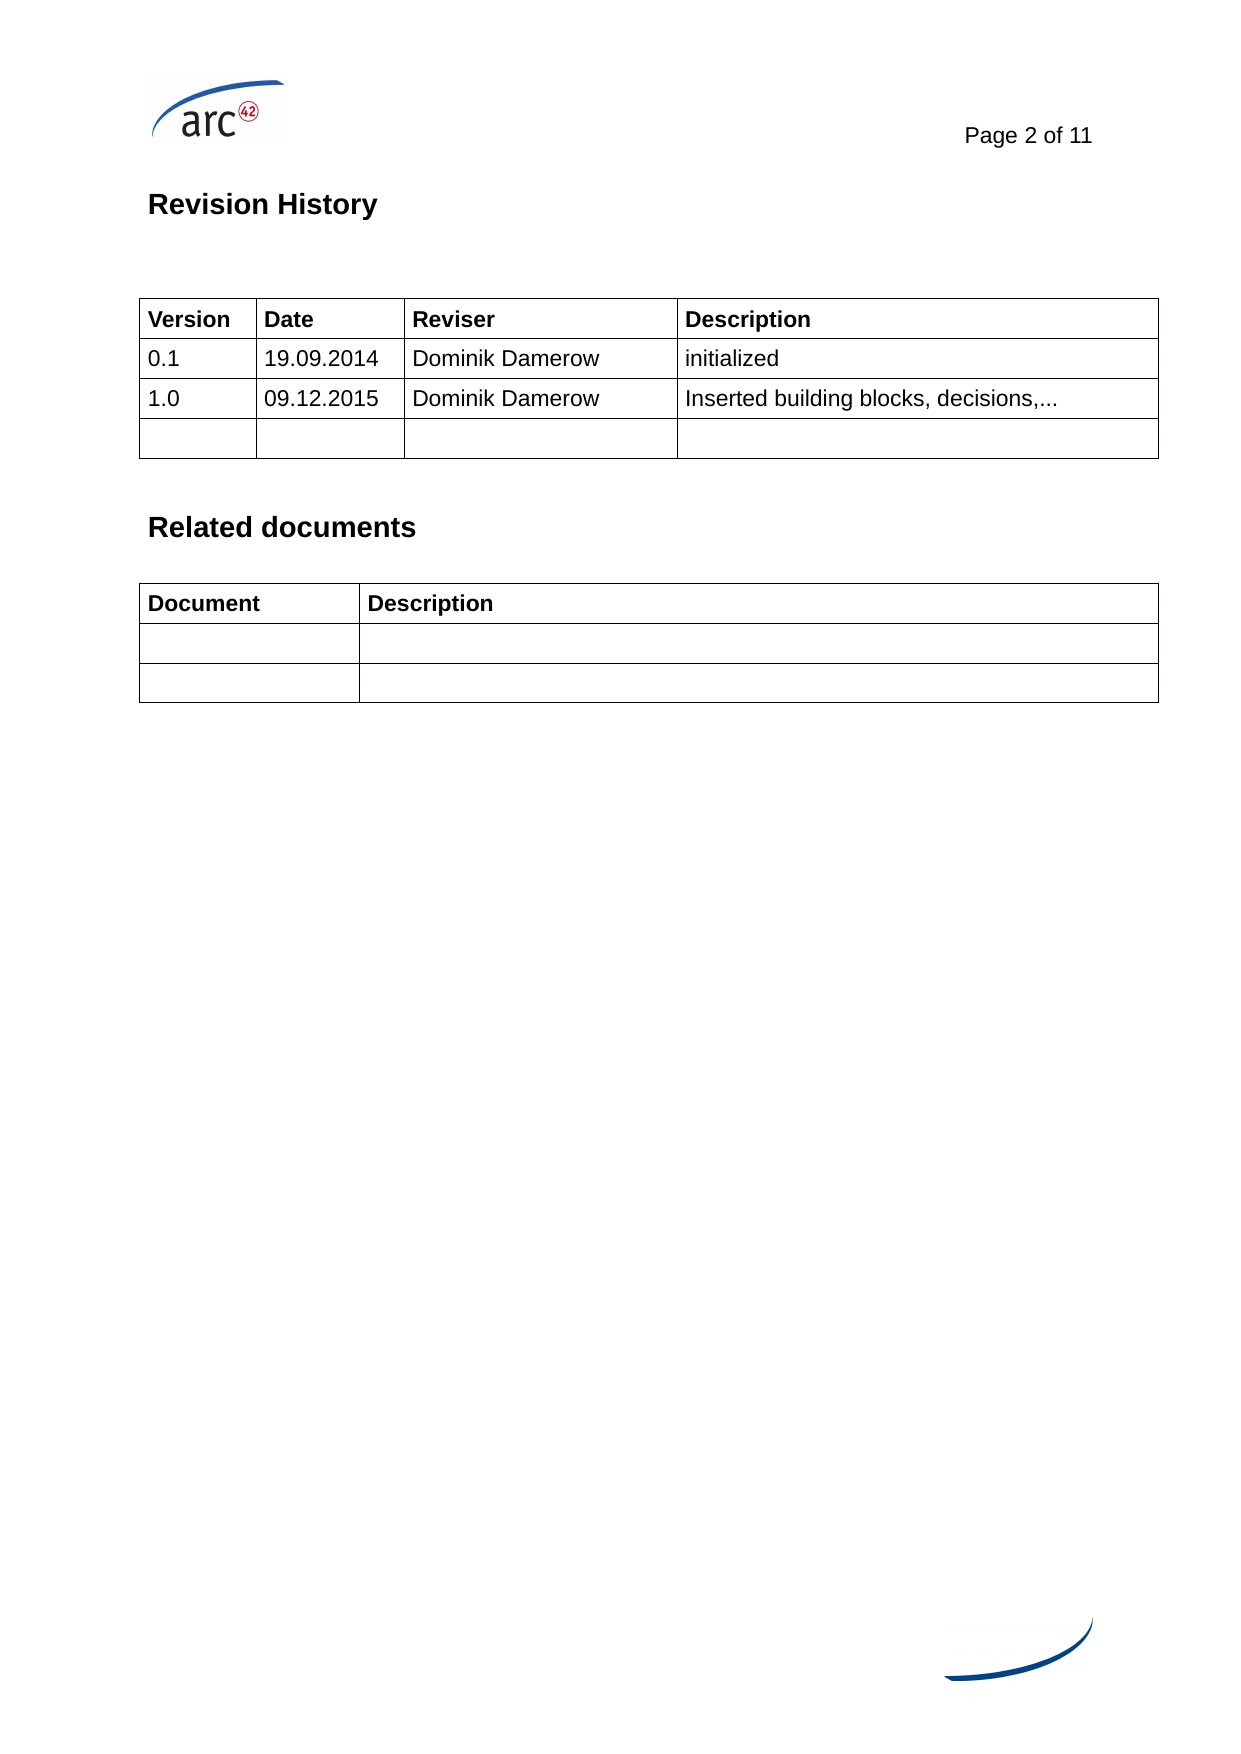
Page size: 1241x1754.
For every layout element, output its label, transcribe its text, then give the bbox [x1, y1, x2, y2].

table_header Date [257, 299, 404, 338]
subtitle Revision History [148, 187, 1093, 221]
picture [944, 1615, 1093, 1681]
table_cell [360, 664, 1158, 702]
picture [147, 73, 289, 144]
table_cell Dominik Damerow [405, 339, 677, 378]
table_cell Dominik Damerow [405, 379, 677, 418]
table_cell Inserted building blocks, decisions,... [678, 379, 1158, 418]
table_cell [678, 419, 1158, 458]
table_header Version [140, 299, 256, 338]
table_header Description [360, 584, 1158, 622]
table_cell [140, 624, 359, 662]
table_cell 19.09.2014 [257, 339, 404, 378]
table_cell [140, 664, 359, 702]
table_cell [360, 624, 1158, 662]
subtitle Related documents [148, 510, 1093, 544]
table_cell initialized [678, 339, 1158, 378]
table_header Document [140, 584, 359, 622]
table_cell [140, 419, 256, 458]
table_cell 1.0 [140, 379, 256, 418]
table_cell [405, 419, 677, 458]
table_cell [257, 419, 404, 458]
table_cell 09.12.2015 [257, 379, 404, 418]
table_header Description [678, 299, 1158, 338]
table_header Reviser [405, 299, 677, 338]
table_cell 0.1 [140, 339, 256, 378]
